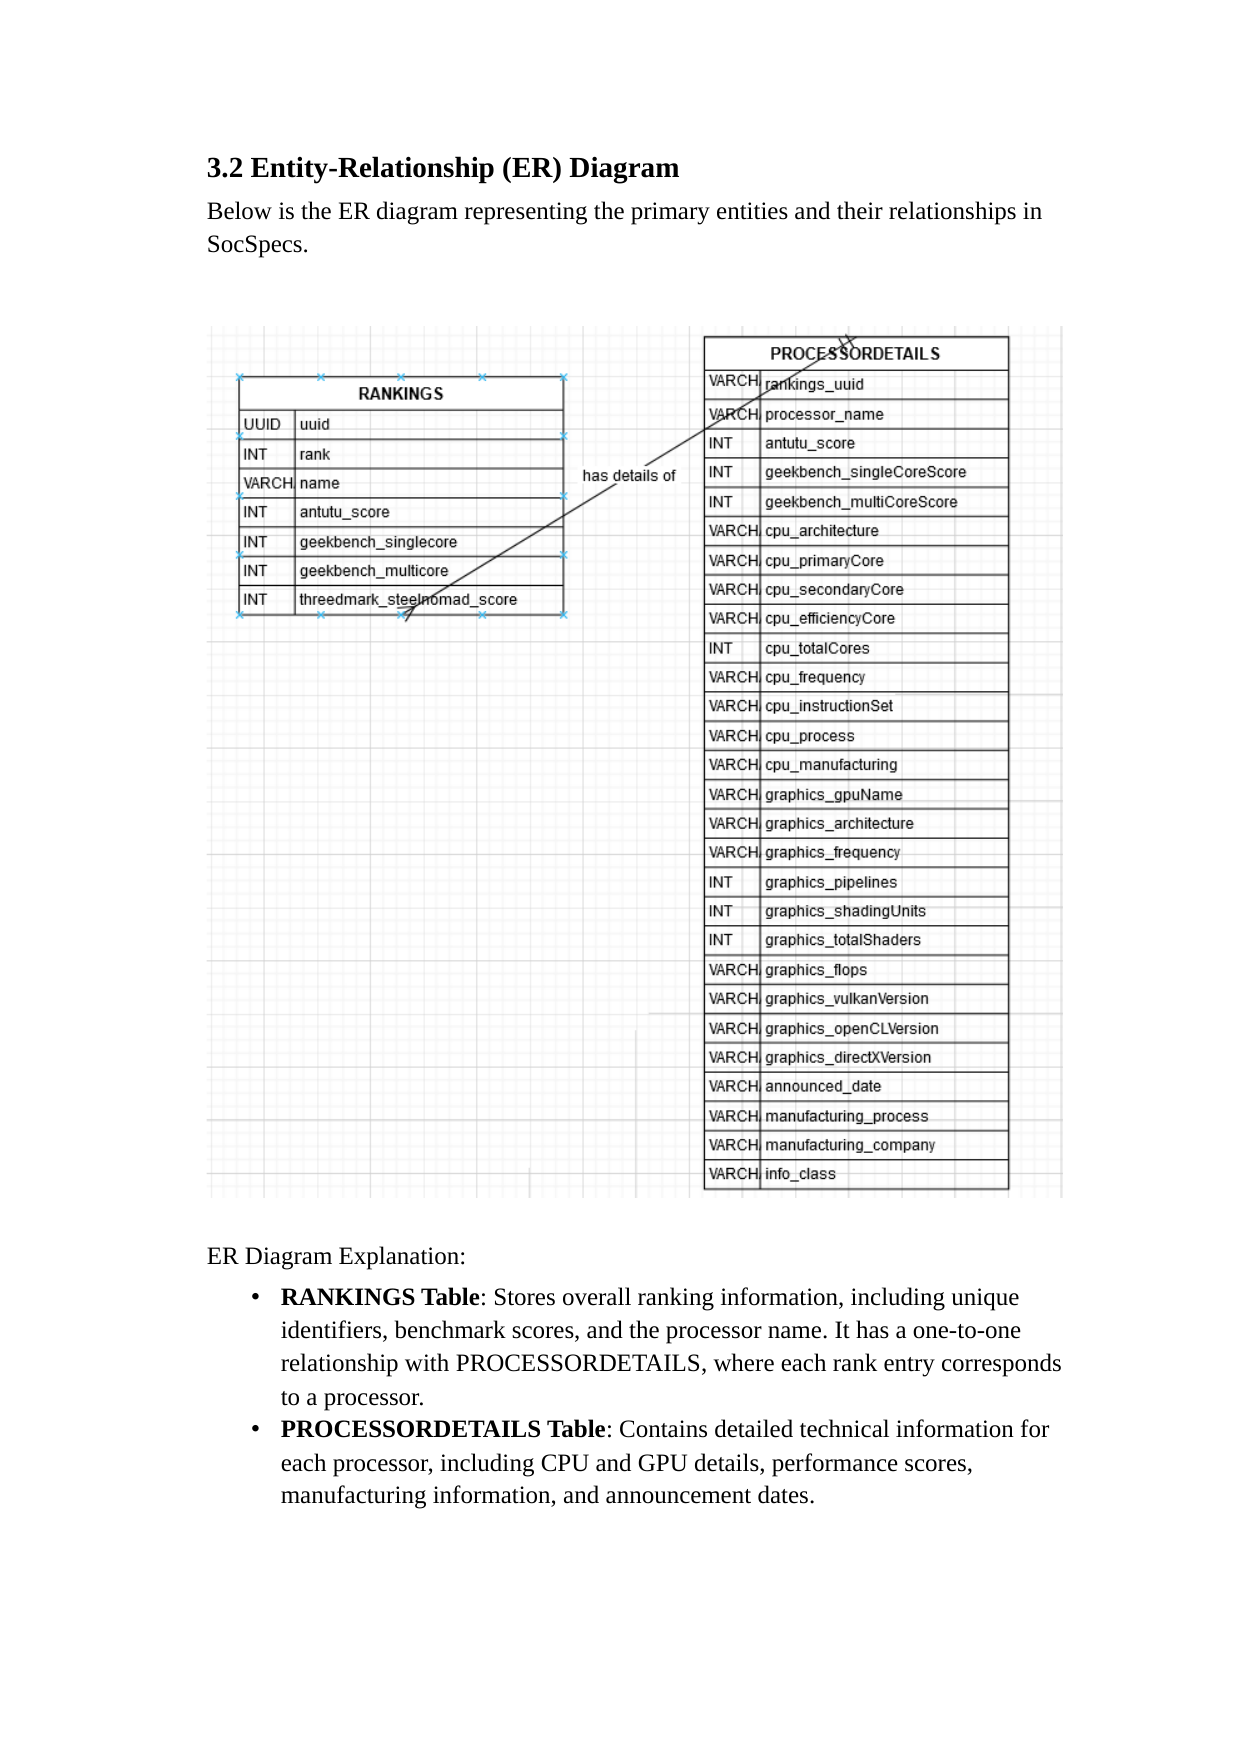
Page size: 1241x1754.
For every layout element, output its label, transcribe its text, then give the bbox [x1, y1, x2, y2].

list RANKINGS Table: Stores overall ranking information, including unique identifiers, benchmark scores, and the processor name. It has a one-to-one relationship with PROCESSORDETAILS, where each rank entry corresponds to a processor. [251, 1282, 1063, 1410]
subtitle 3.2 Entity-Relationship (ER) Diagram [207, 150, 1063, 183]
subtitle ER Diagram Explanation: [207, 1241, 1063, 1270]
picture [206, 326, 1063, 1198]
text Below is the ER diagram representing the primary entities and their relationships in SocSpecs. [207, 196, 1063, 258]
list PROCESSORDETAILS Table: Contains detailed technical information for each processor, including CPU and GPU details, performance scores, manufacturing information, and announcement dates. [251, 1414, 1063, 1509]
